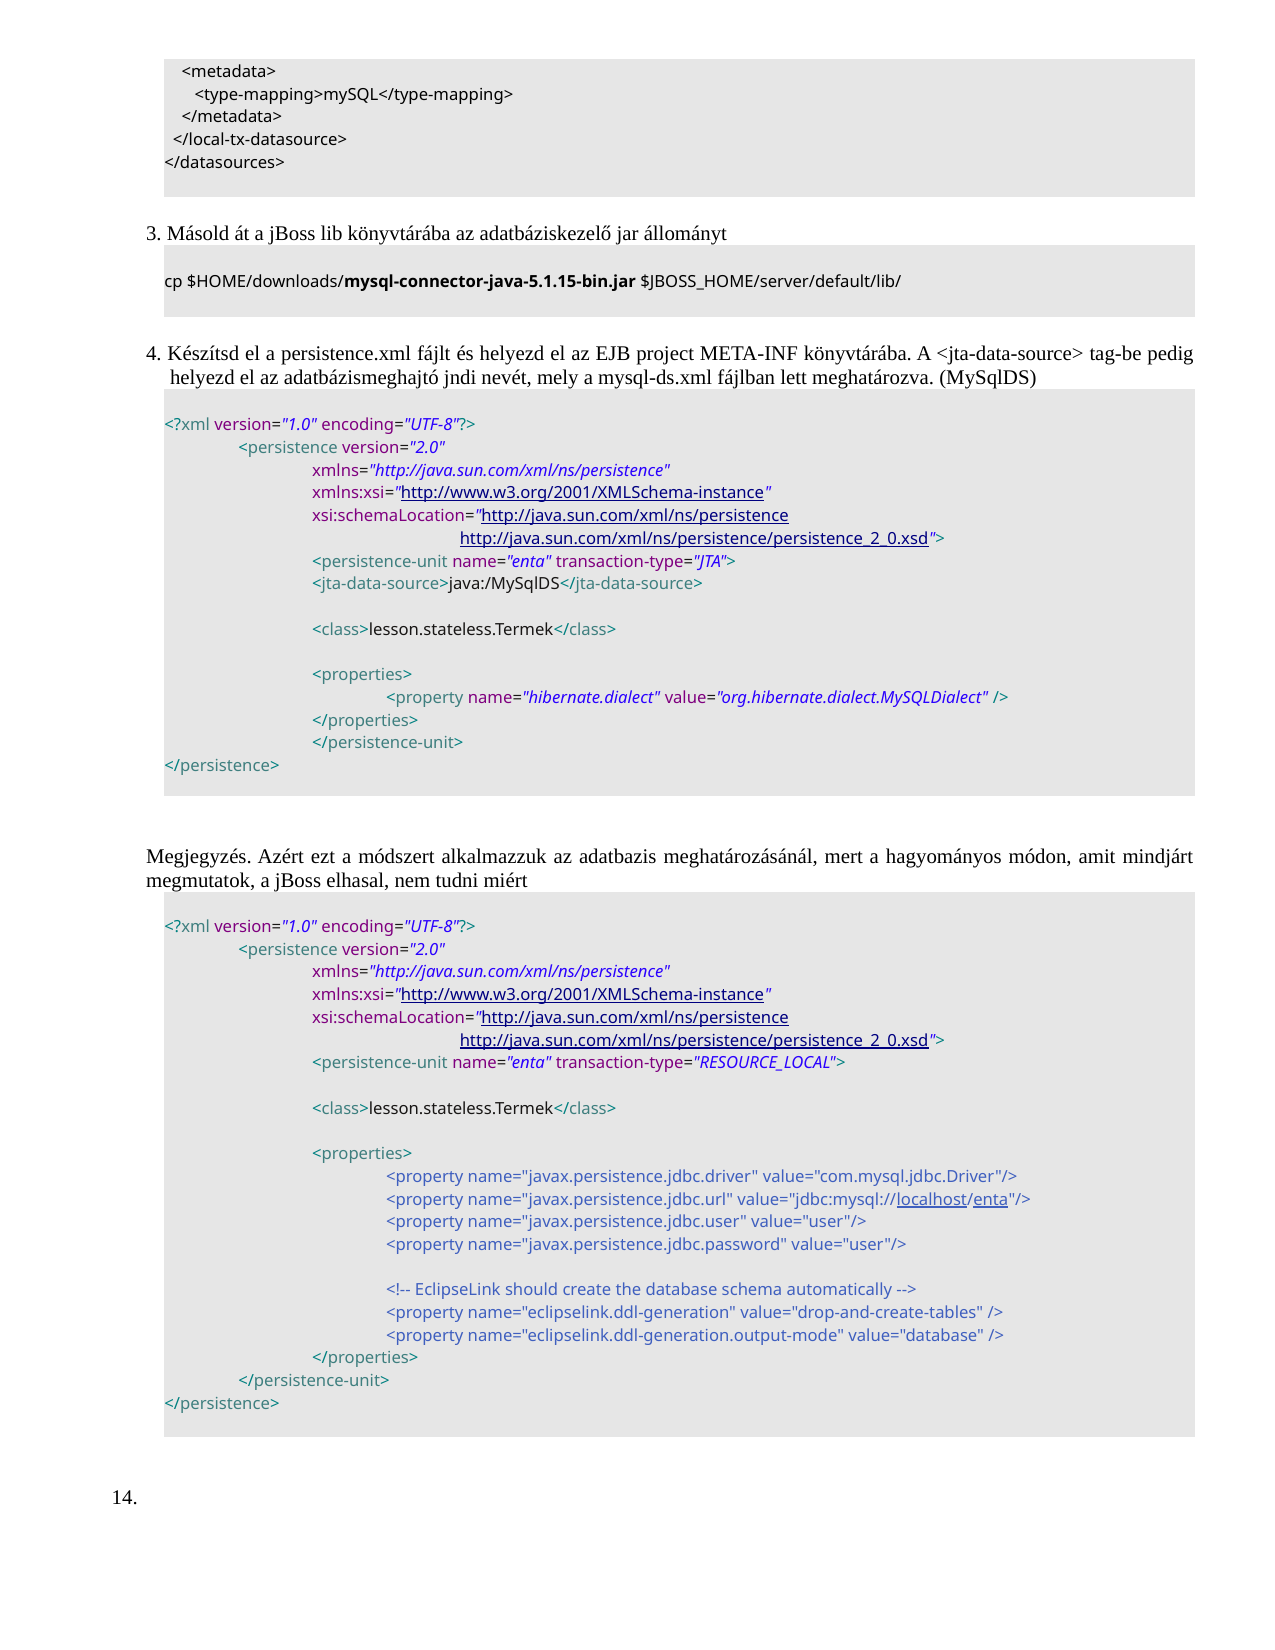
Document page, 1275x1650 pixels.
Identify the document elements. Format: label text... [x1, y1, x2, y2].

text 4. Készítsd el a persistence.xml fájlt és helyezd el az EJB project META-INF könyvtárába. A <jta-data-source> tag-be pedig helyezd el az adatbázismeghajtó jndi nevét, mely a mysql-ds.xml fájlban lett meghatározva. (MySqlDS) [146, 341, 1195, 389]
text <persistence version="2.0" [164, 937, 1195, 960]
text </persistence-unit> [164, 1369, 1195, 1392]
text <?xml version="1.0" encoding="UTF-8"?> [164, 915, 1195, 937]
text 3. Másold át a jBoss lib könyvtárába az adatbáziskezelő jar állományt [146, 221, 1195, 245]
text <metadata> [164, 59, 1195, 82]
text </persistence> [164, 1392, 1195, 1414]
text <type-mapping>mySQL</type-mapping> [164, 82, 1195, 105]
text <class>lesson.stateless.Termek</class> [164, 617, 1195, 640]
text <persistence-unit name="enta" transaction-type="JTA"> [164, 549, 1195, 572]
text </persistence-unit> [164, 731, 1195, 754]
text http://java.sun.com/xml/ns/persistence/persistence_2_0.xsd"> [164, 527, 1195, 549]
text </persistence> [164, 754, 1195, 776]
text Megjegyzés. Azért ezt a módszert alkalmazzuk az adatbazis meghatározásánál, mert a hagyományos módon, amit mindjárt megmutatok, a jBoss elhasal, nem tudni miért [146, 844, 1195, 892]
text <property name="hibernate.dialect" value="org.hibernate.dialect.MySQLDialect" /> [164, 686, 1195, 708]
text <!-- EclipseLink should create the database schema automatically --> <property name="eclipselink.ddl-generation" value="drop-and-create-tables" /> <property name="eclipselink.ddl-generation.output-mode" value="database" /> </properties> [164, 1278, 1195, 1369]
text <class>lesson.stateless.Termek</class> [164, 1096, 1195, 1119]
text <property name="javax.persistence.jdbc.user" value="user"/> [164, 1210, 1195, 1233]
text xmlns:xsi="http://www.w3.org/2001/XMLSchema-instance" [164, 983, 1195, 1006]
text xmlns="http://java.sun.com/xml/ns/persistence" [164, 960, 1195, 983]
text <property name="javax.persistence.jdbc.url" value="jdbc:mysql://localhost/enta"/> [164, 1187, 1195, 1210]
text <properties> [164, 1142, 1195, 1164]
text </datasources> [164, 150, 1195, 173]
text <persistence version="2.0" [164, 436, 1195, 458]
text http://java.sun.com/xml/ns/persistence/persistence_2_0.xsd"> [164, 1028, 1195, 1051]
text xsi:schemaLocation="http://java.sun.com/xml/ns/persistence [164, 1006, 1195, 1028]
text xmlns="http://java.sun.com/xml/ns/persistence" [164, 458, 1195, 481]
text </metadata> [164, 105, 1195, 127]
text <property name="javax.persistence.jdbc.driver" value="com.mysql.jdbc.Driver"/> [164, 1164, 1195, 1187]
text </properties> [164, 708, 1195, 731]
text cp $HOME/downloads/mysql-connector-java-5.1.15-bin.jar $JBOSS_HOME/server/default/lib/ [164, 269, 1195, 292]
text <property name="javax.persistence.jdbc.password" value="user"/> [164, 1233, 1195, 1255]
text <properties> [164, 663, 1195, 686]
text <jta-data-source>java:/MySqlDS</jta-data-source> [164, 572, 1195, 595]
text </local-tx-datasource> [164, 127, 1195, 150]
text xmlns:xsi="http://www.w3.org/2001/XMLSchema-instance" xsi:schemaLocation="http://java.sun.com/xml/ns/persistence [164, 481, 1195, 527]
text <?xml version="1.0" encoding="UTF-8"?> [164, 413, 1195, 436]
text <persistence-unit name="enta" transaction-type="RESOURCE_LOCAL"> [164, 1051, 1195, 1074]
